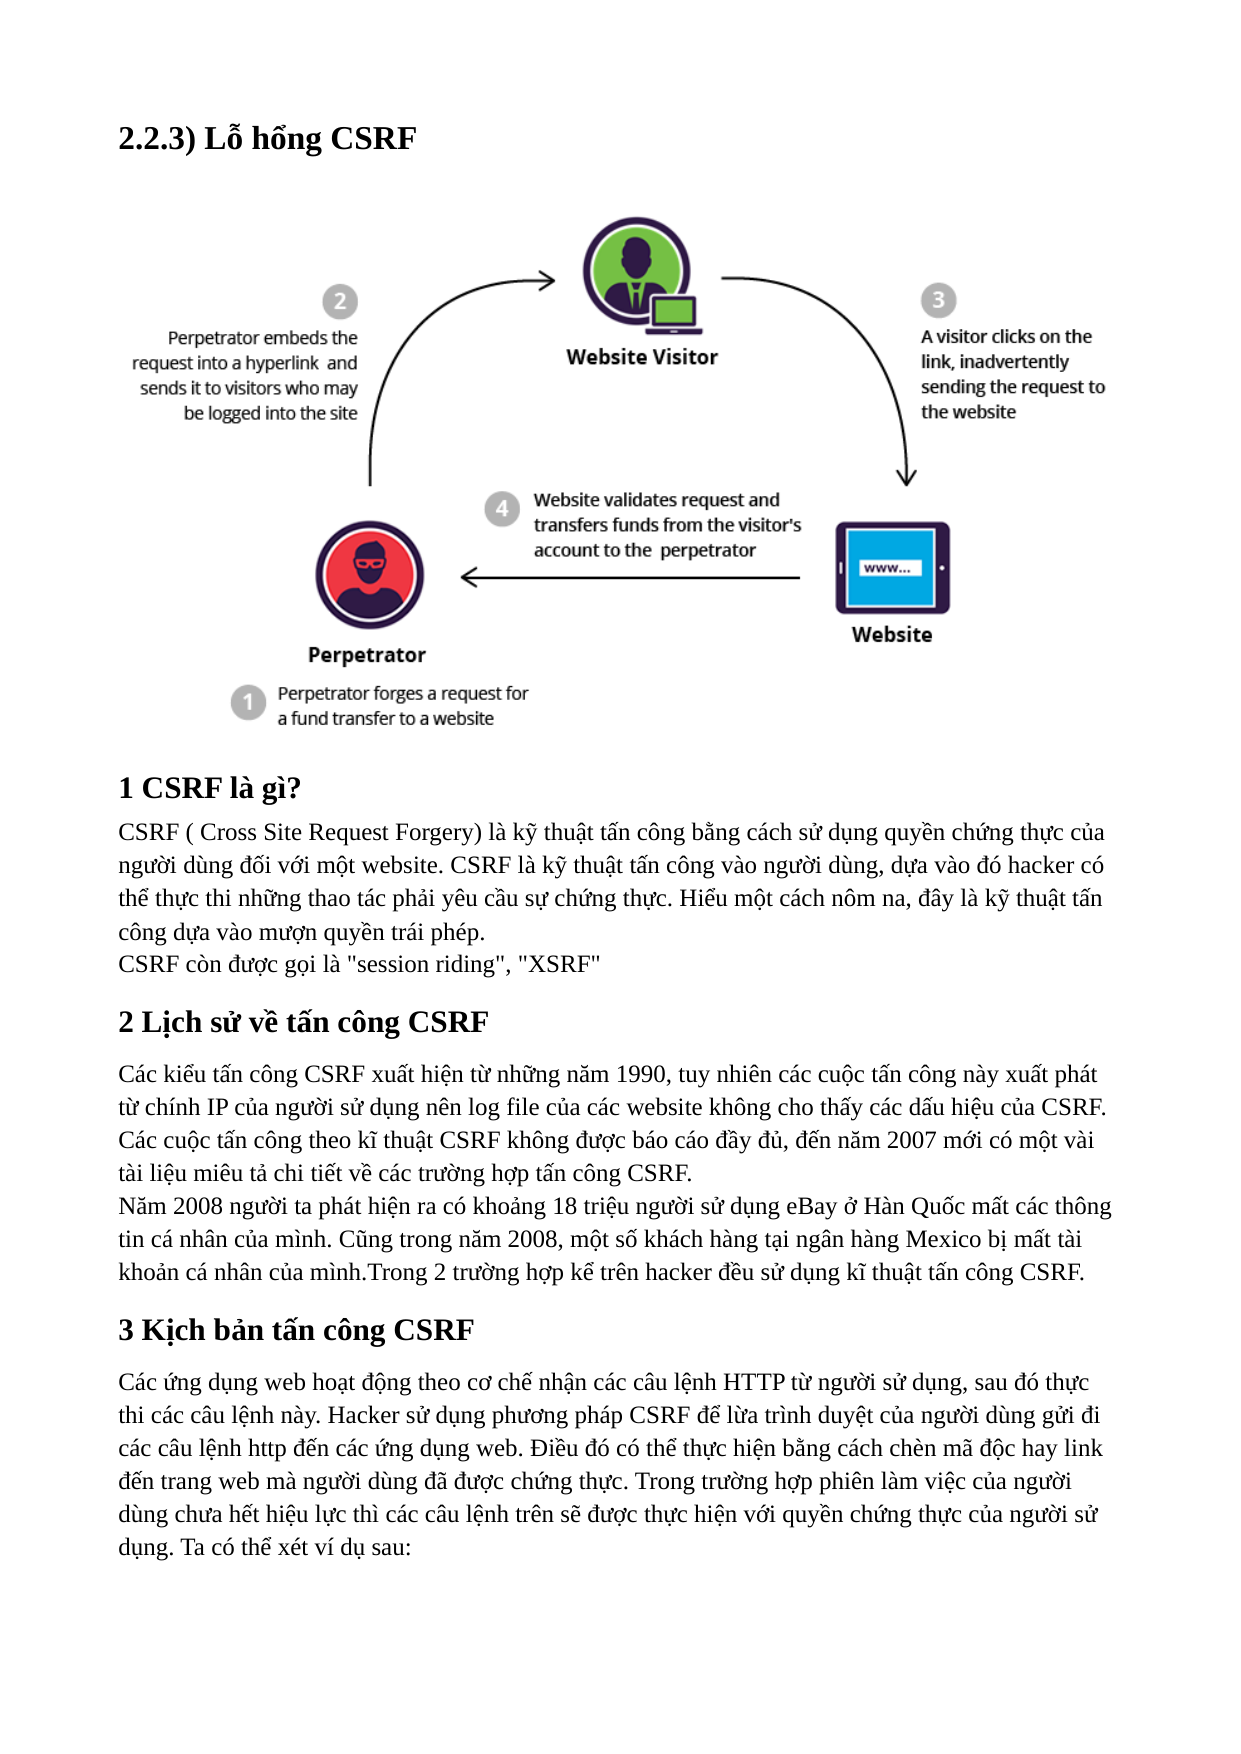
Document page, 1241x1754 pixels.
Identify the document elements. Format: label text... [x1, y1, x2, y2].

text Các kiểu tấn công CSRF xuất hiện từ những năm 1990, tuy nhiên các cuộc tấn công này xuất phát từ chính IP của người sử dụng nên log file của các website không cho thấy các dấu hiệu của CSRF. Các cuộc tấn công theo kĩ thuật CSRF không được báo cáo đầy đủ, đến năm 2007 mới có một vài tài liệu miêu tả chi tiết về các trường hợp tấn công CSRF. [118, 1059, 1122, 1187]
subtitle 1 CSRF là gì? [118, 769, 1122, 805]
text CSRF ( Cross Site Request Forgery) là kỹ thuật tấn công bằng cách sử dụng quyền chứng thực của người dùng đối với một website. CSRF là kỹ thuật tấn công vào người dùng, dựa vào đó hacker có thể thực thi những thao tác phải yêu cầu sự chứng thực. Hiểu một cách nôm na, đây là kỹ thuật tấn công dựa vào mượn quyền trái phép. [118, 817, 1122, 945]
text Các ứng dụng web hoạt động theo cơ chế nhận các câu lệnh HTTP từ người sử dụng, sau đó thực thi các câu lệnh này. Hacker sử dụng phương pháp CSRF để lừa trình duyệt của người dùng gửi đi các câu lệnh http đến các ứng dụng web. Điều đó có thể thực hiện bằng cách chèn mã độc hay link đến trang web mà người dùng đã được chứng thực. Trong trường hợp phiên làm việc của người dùng chưa hết hiệu lực thì các câu lệnh trên sẽ được thực hiện với quyền chứng thực của người sử dụng. Ta có thể xét ví dụ sau: [118, 1367, 1122, 1561]
subtitle 2 Lịch sử về tấn công CSRF [118, 1003, 1122, 1039]
text Năm 2008 người ta phát hiện ra có khoảng 18 triệu người sử dụng eBay ở Hàn Quốc mất các thông tin cá nhân của mình. Cũng trong năm 2008, một số khách hàng tại ngân hàng Mexico bị mất tài khoản cá nhân của mình.Trong 2 trường hợp kể trên hacker đều sử dụng kĩ thuật tấn công CSRF. [118, 1191, 1122, 1286]
picture [118, 176, 1123, 769]
text 2.2.3) Lỗ hổng CSRF [118, 118, 1122, 156]
subtitle 3 Kịch bản tấn công CSRF [118, 1311, 1122, 1347]
text CSRF còn được gọi là "session riding", "XSRF" [118, 949, 1122, 978]
